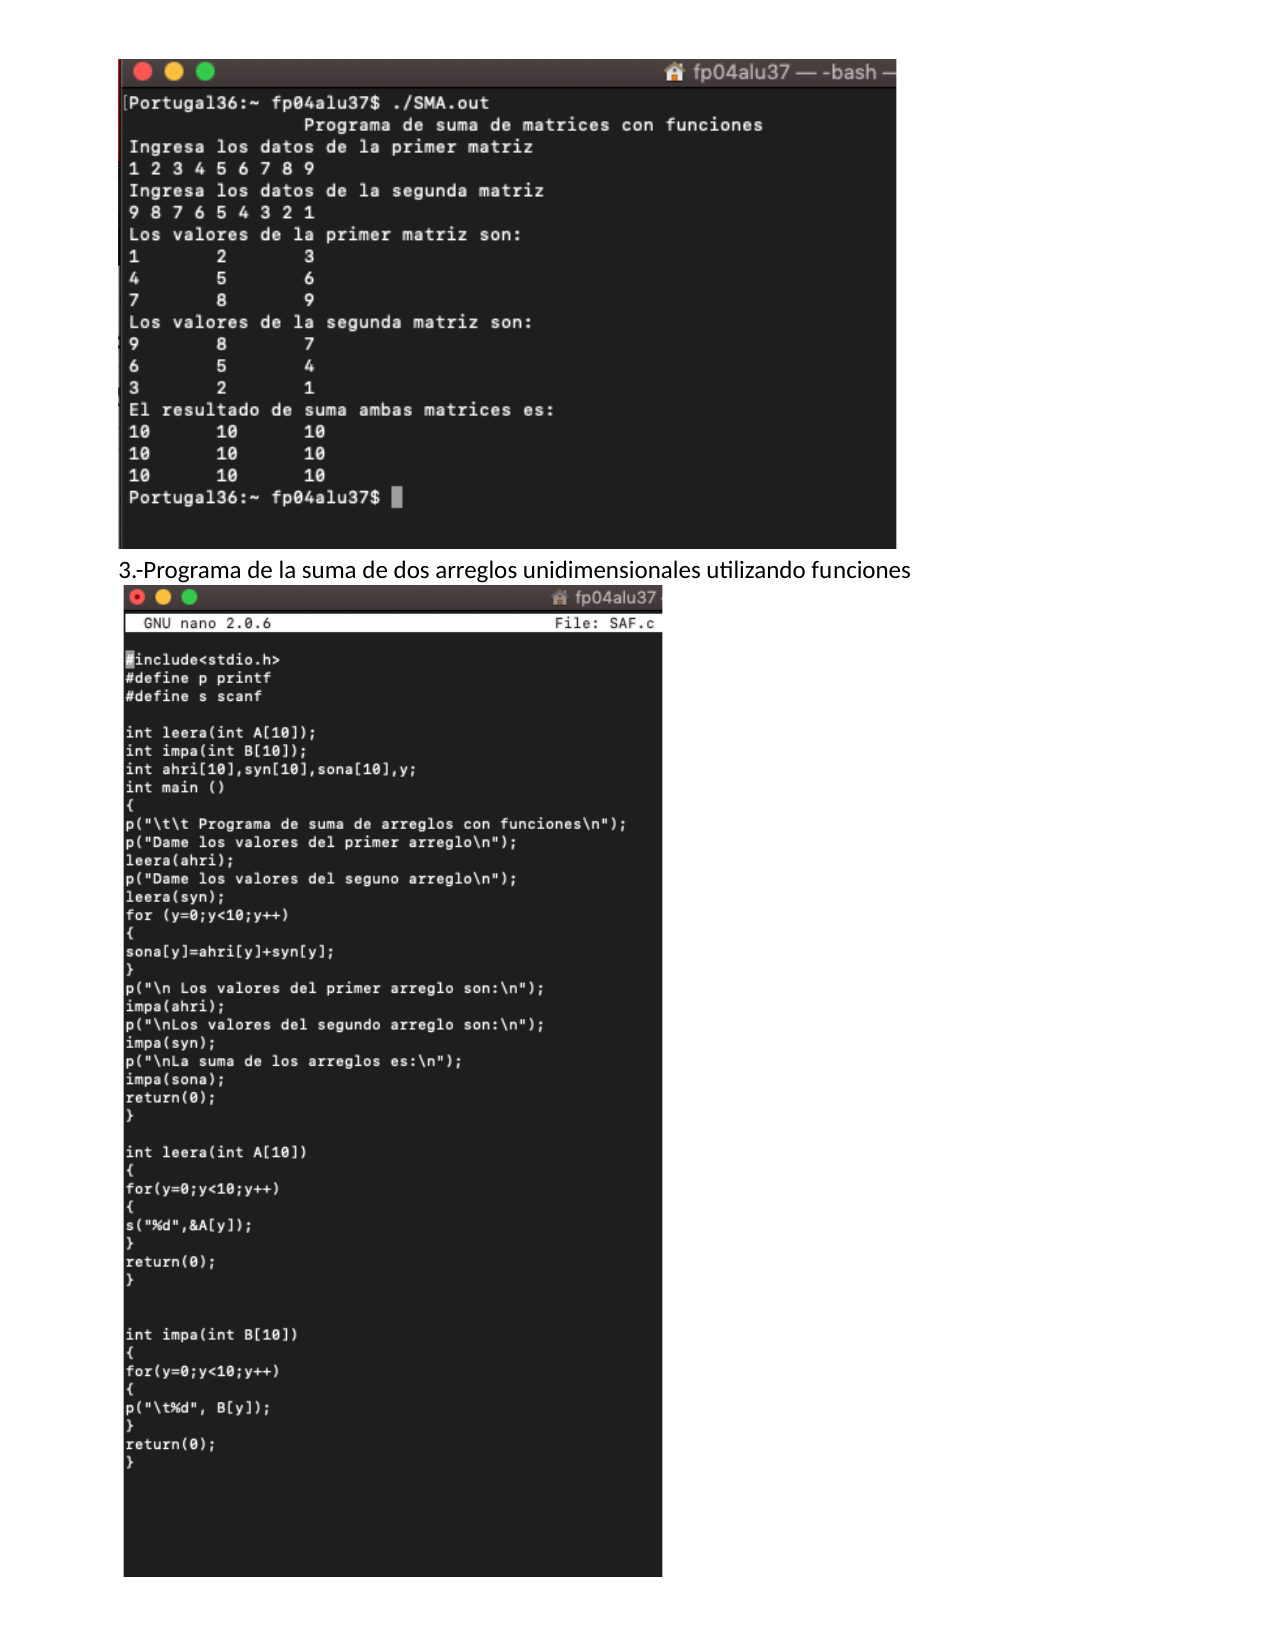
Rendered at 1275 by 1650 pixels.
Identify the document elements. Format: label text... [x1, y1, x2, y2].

picture [123, 585, 663, 1577]
picture [118, 59, 897, 549]
text 3.-Programa de la suma de dos arreglos unidimensionales utilizando funciones [118, 554, 1205, 585]
